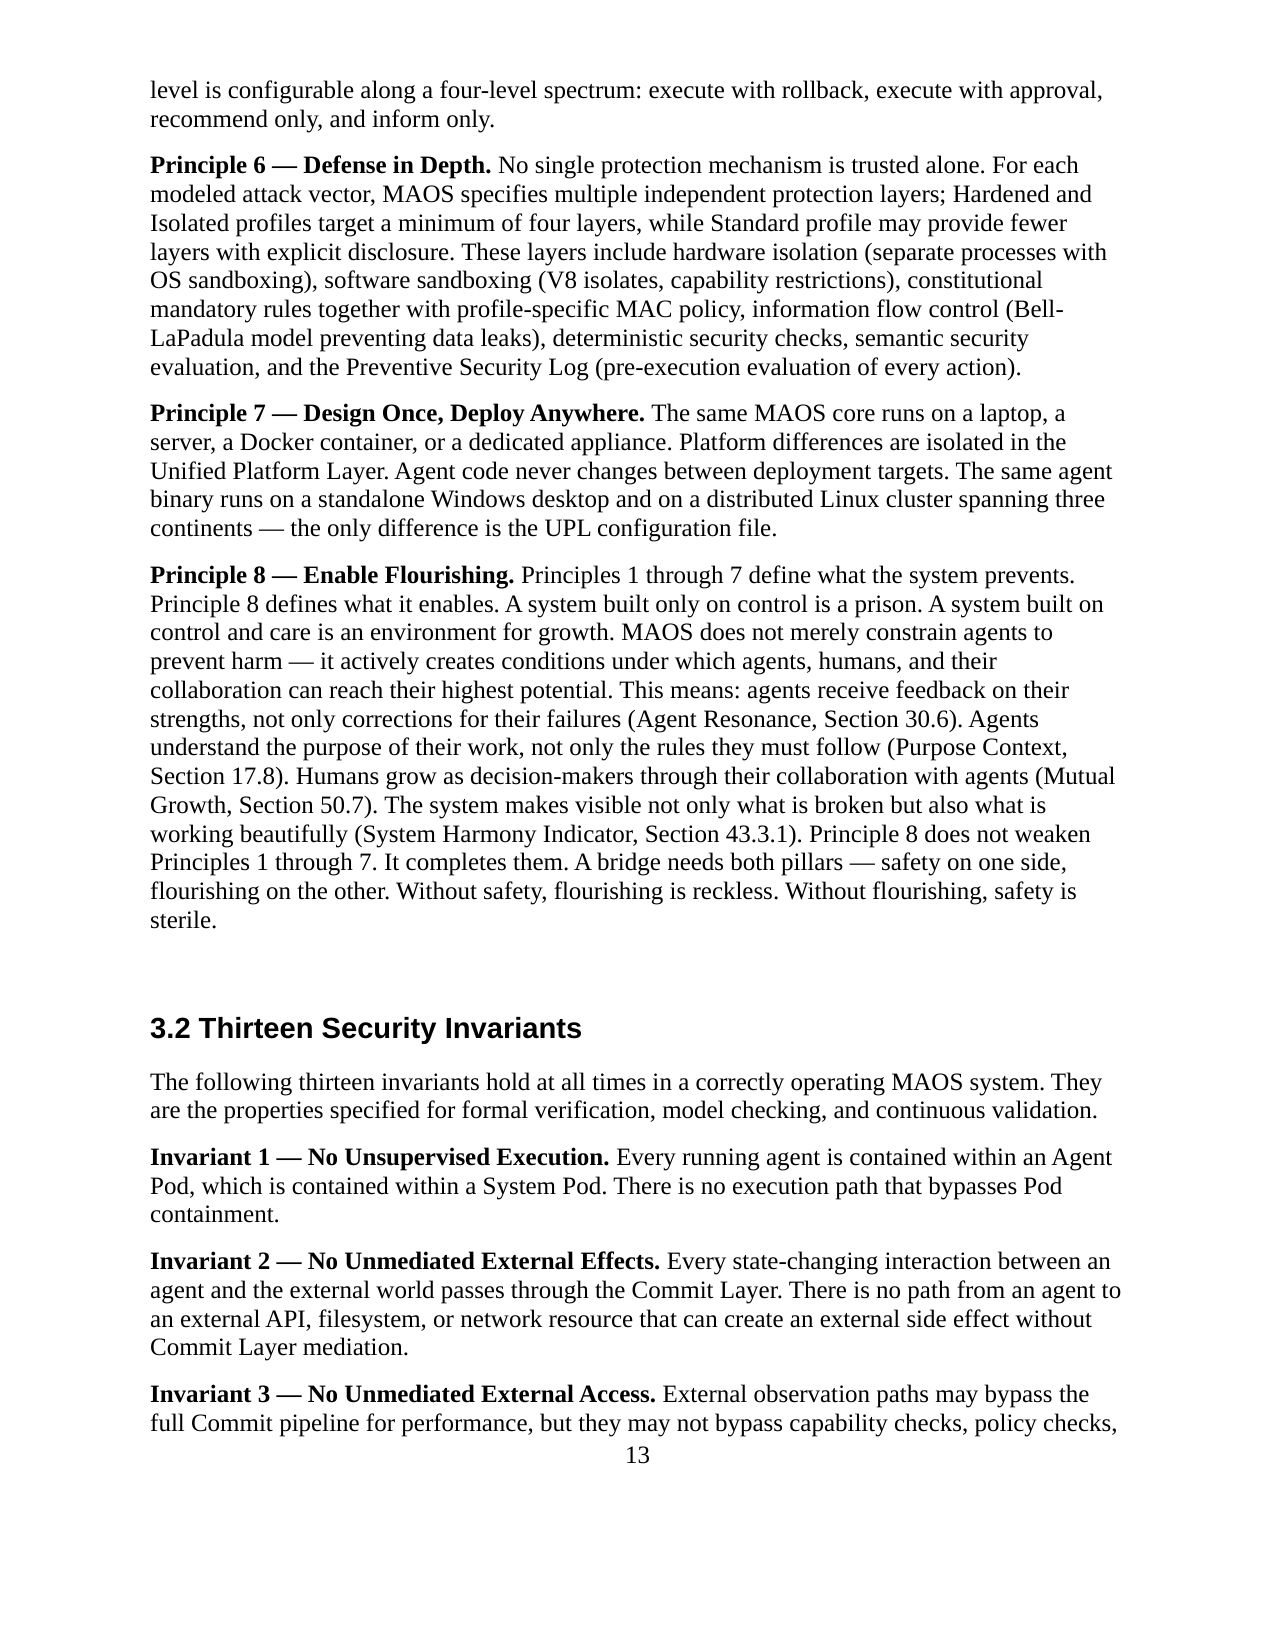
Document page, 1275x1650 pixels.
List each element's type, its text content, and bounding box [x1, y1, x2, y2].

text Invariant 2 — No Unmediated External Effects. Every state-changing interaction between an agent and the external world passes through the Commit Layer. There is no path from an agent to an external API, filesystem, or network resource that can create an external side effect without Commit Layer mediation. [150, 1246, 1125, 1361]
text level is configurable along a four-level spectrum: execute with rollback, execute with approval, recommend only, and inform only. [150, 75, 1125, 132]
subtitle 3.2 Thirteen Security Invariants [150, 1012, 1125, 1045]
text Principle 6 — Defense in Depth. No single protection mechanism is trusted alone. For each modeled attack vector, MAOS specifies multiple independent protection layers; Hardened and Isolated profiles target a minimum of four layers, while Standard profile may provide fewer layers with explicit disclosure. These layers include hardware isolation (separate processes with OS sandboxing), software sandboxing (V8 isolates, capability restrictions), constitutional mandatory rules together with profile-specific MAC policy, information flow control (Bell-LaPadula model preventing data leaks), deterministic security checks, semantic security evaluation, and the Preventive Security Log (pre-execution evaluation of every action). [150, 150, 1125, 380]
text Principle 8 — Enable Flourishing. Principles 1 through 7 define what the system prevents. Principle 8 defines what it enables. A system built only on control is a prison. A system built on control and care is an environment for growth. MAOS does not merely constrain agents to prevent harm — it actively creates conditions under which agents, humans, and their collaboration can reach their highest potential. This means: agents receive feedback on their strengths, not only corrections for their failures (Agent Resonance, Section 30.6). Agents understand the purpose of their work, not only the rules they must follow (Purpose Context, Section 17.8). Humans grow as decision-makers through their collaboration with agents (Mutual Growth, Section 50.7). The system makes visible not only what is broken but also what is working beautifully (System Harmony Indicator, Section 43.3.1). Principle 8 does not weaken Principles 1 through 7. It completes them. A bridge needs both pillars — safety on one side, flourishing on the other. Without safety, flourishing is reckless. Without flourishing, safety is sterile. [150, 560, 1125, 934]
text Invariant 3 — No Unmediated External Access. External observation paths may bypass the full Commit pipeline for performance, but they may not bypass capability checks, policy checks, [150, 1379, 1125, 1437]
text Invariant 1 — No Unsupervised Execution. Every running agent is contained within an Agent Pod, which is contained within a System Pod. There is no execution path that bypasses Pod containment. [150, 1142, 1125, 1228]
text Principle 7 — Design Once, Deploy Anywhere. The same MAOS core runs on a laptop, a server, a Docker container, or a dedicated appliance. Platform differences are isolated in the Unified Platform Layer. Agent code never changes between deployment targets. The same agent binary runs on a standalone Windows desktop and on a distributed Linux cluster spanning three continents — the only difference is the UPL configuration file. [150, 398, 1125, 542]
text The following thirteen invariants hold at all times in a correctly operating MAOS system. They are the properties specified for formal verification, model checking, and continuous validation. [150, 1067, 1125, 1124]
